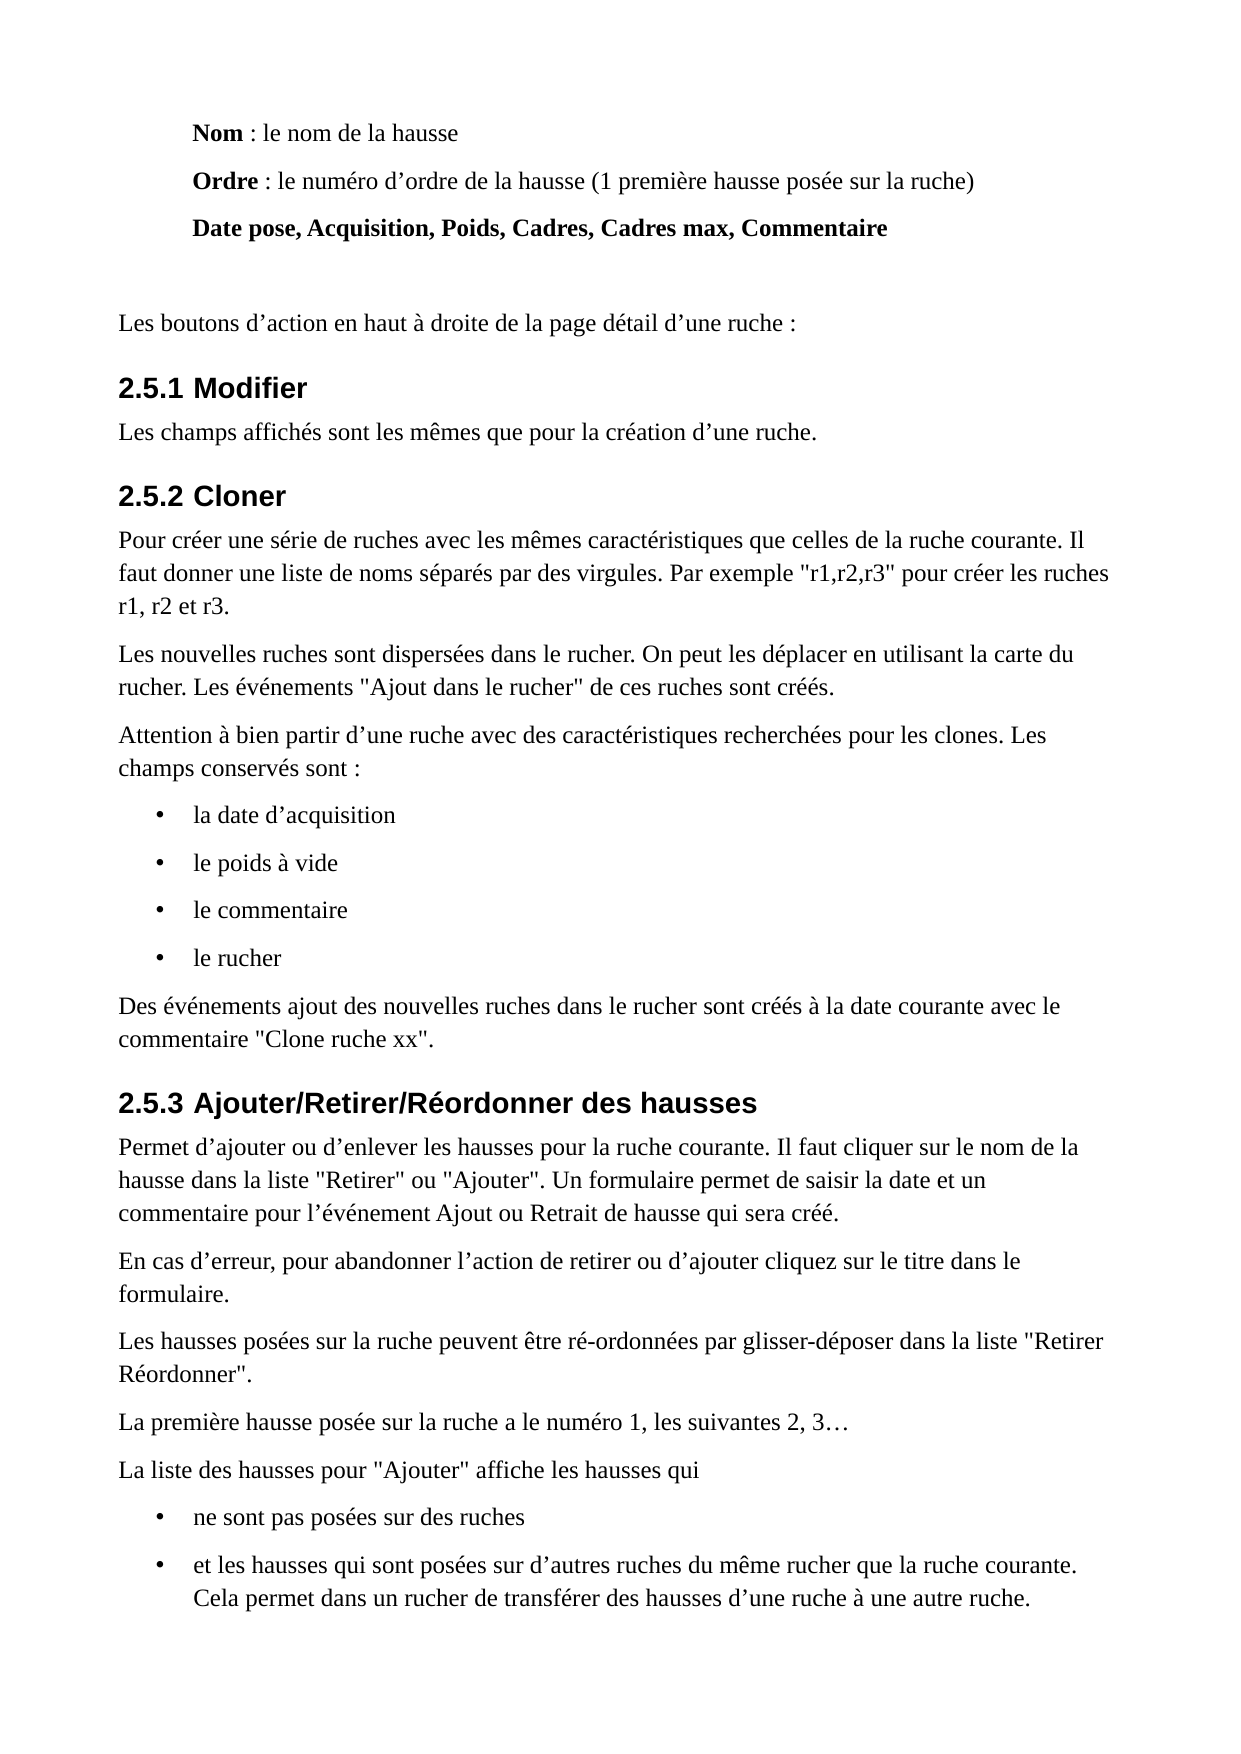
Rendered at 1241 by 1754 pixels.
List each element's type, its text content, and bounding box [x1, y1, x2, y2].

text Les boutons d’action en haut à droite de la page détail d’une ruche : [118, 308, 1122, 337]
text Pour créer une série de ruches avec les mêmes caractéristiques que celles de la ruche courante. Il faut donner une liste de noms séparés par des virgules. Par exemple "r1,r2,r3" pour créer les ruches r1, r2 et r3. [118, 525, 1122, 620]
list ne sont pas posées sur des ruches [156, 1502, 1122, 1531]
list et les hausses qui sont posées sur d’autres ruches du même rucher que la ruche courante. Cela permet dans un rucher de transférer des hausses d’une ruche à une autre ruche. [156, 1550, 1122, 1612]
subtitle Modifier [118, 371, 1122, 404]
list le poids à vide [156, 848, 1122, 877]
subtitle Cloner [118, 479, 1122, 513]
text Permet d’ajouter ou d’enlever les hausses pour la ruche courante. Il faut cliquer sur le nom de la hausse dans la liste "Retirer" ou "Ajouter". Un formulaire permet de saisir la date et un commentaire pour l’événement Ajout ou Retrait de hausse qui sera créé. [118, 1132, 1122, 1227]
text Date pose, Acquisition, Poids, Cadres, Cadres max, Commentaire [192, 213, 1122, 242]
list la date d’acquisition [156, 800, 1122, 829]
text Les nouvelles ruches sont dispersées dans le rucher. On peut les déplacer en utilisant la carte du rucher. Les événements "Ajout dans le rucher" de ces ruches sont créés. [118, 639, 1122, 701]
list le rucher [156, 943, 1122, 972]
list le commentaire [156, 896, 1122, 924]
text Des événements ajout des nouvelles ruches dans le rucher sont créés à la date courante avec le commentaire "Clone ruche xx". [118, 991, 1122, 1052]
text Ordre : le numéro d’ordre de la hausse (1 première hausse posée sur la ruche) [192, 166, 1122, 194]
subtitle Ajouter/Retirer/Réordonner des hausses [118, 1086, 1122, 1120]
text La liste des hausses pour "Ajouter" affiche les hausses qui [118, 1455, 1122, 1483]
text Nom : le nom de la hausse [192, 118, 1122, 147]
text En cas d’erreur, pour abandonner l’action de retirer ou d’ajouter cliquez sur le titre dans le formulaire. [118, 1246, 1122, 1308]
text La première hausse posée sur la ruche a le numéro 1, les suivantes 2, 3… [118, 1407, 1122, 1436]
text Les champs affichés sont les mêmes que pour la création d’une ruche. [118, 417, 1122, 446]
text Les hausses posées sur la ruche peuvent être ré-ordonnées par glisser-déposer dans la liste "Retirer Réordonner". [118, 1326, 1122, 1388]
text Attention à bien partir d’une ruche avec des caractéristiques recherchées pour les clones. Les champs conservés sont : [118, 720, 1122, 781]
